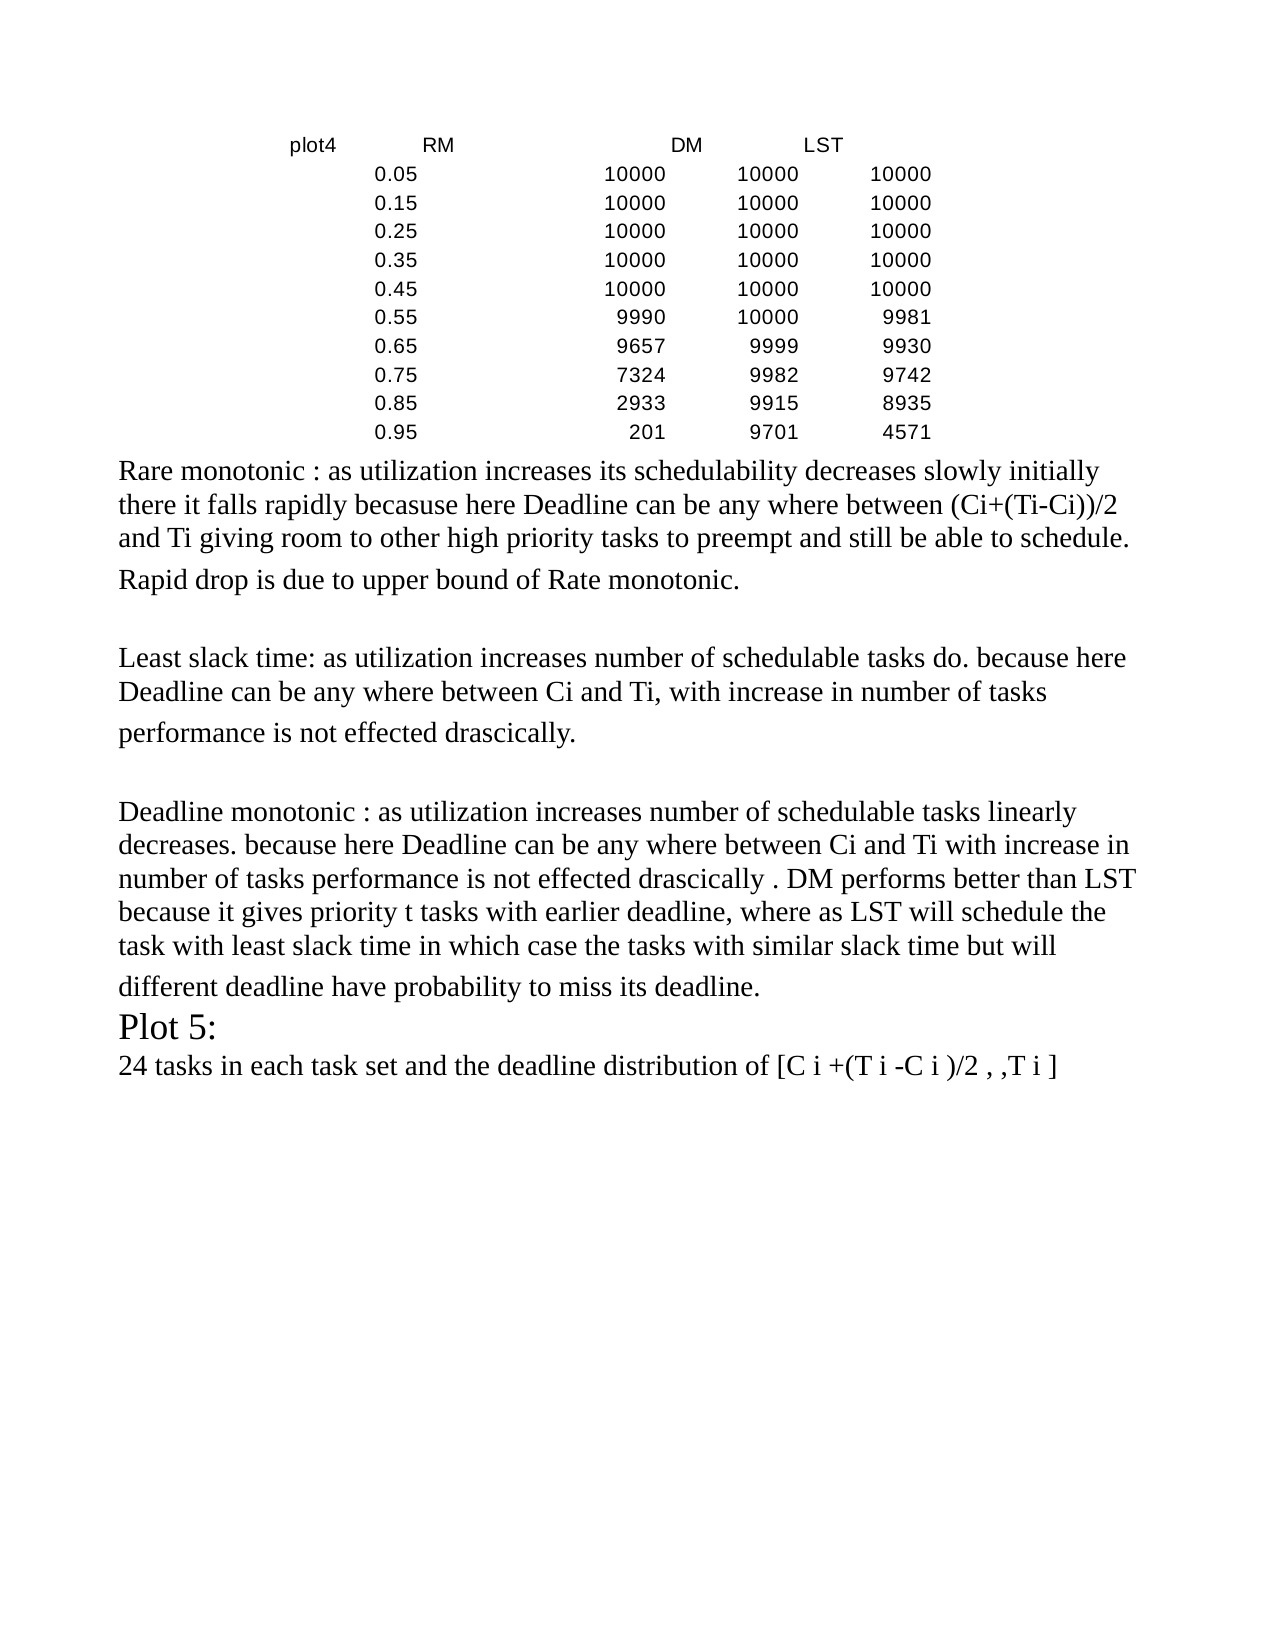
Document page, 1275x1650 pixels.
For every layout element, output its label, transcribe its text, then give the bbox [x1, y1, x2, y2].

text Plot 5: [118, 1004, 1157, 1048]
text Deadline monotonic : as utilization increases number of schedulable tasks linearly decreases. because here Deadline can be any where between Ci and Ti with increase in number of tasks performance is not effected drascically . DM performs better than LST because it gives priority t tasks with earlier deadline, where as LST will schedule the task with least slack time in which case the tasks with similar slack time but will different deadline have probability to miss its deadline. [118, 794, 1157, 1004]
text 24 tasks in each task set and the deadline distribution of [C i +(T i -C i )/2 , ,T i ] [118, 1048, 1157, 1081]
text Least slack time: as utilization increases number of schedulable tasks do. because here Deadline can be any where between Ci and Ti, with increase in number of tasks performance is not effected drascically. [118, 640, 1157, 751]
text Rare monotonic : as utilization increases its schedulability decreases slowly initially there it falls rapidly becasuse here Deadline can be any where between (Ci+(Ti-Ci))/2 and Ti giving room to other high priority tasks to preempt and still be able to schedule. Rapid drop is due to upper bound of Rate monotonic. [118, 453, 1157, 597]
